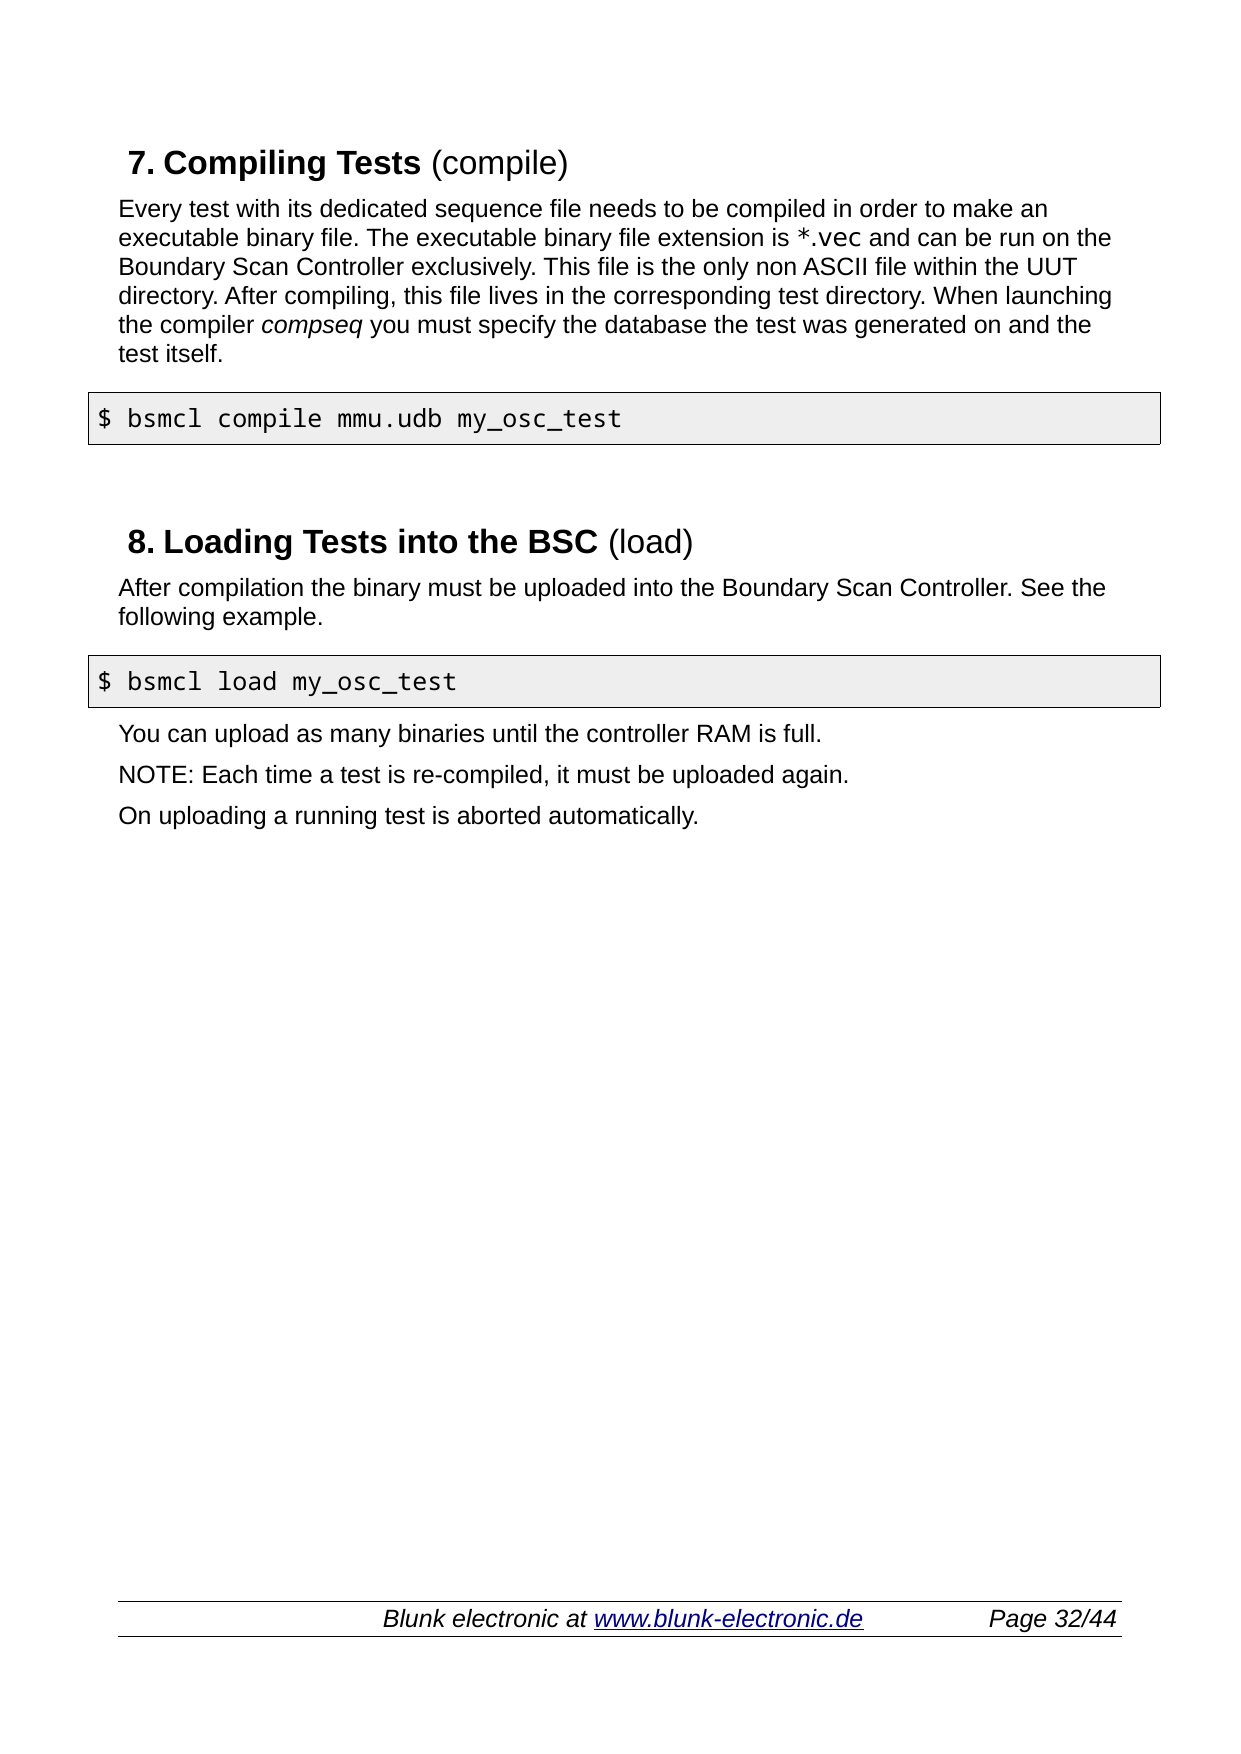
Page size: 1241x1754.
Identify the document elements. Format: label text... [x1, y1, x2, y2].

text NOTE: Each time a test is re-compiled, it must be uploaded again. [118, 760, 1122, 789]
subtitle Loading Tests into the BSC (load) [118, 522, 1122, 561]
subtitle Compiling Tests (compile) [118, 143, 1122, 182]
text Every test with its dedicated sequence file needs to be compiled in order to make an executable binary file. The executable binary file extension is *.vec and can be run on the Boundary Scan Controller exclusively. This file is the only non ASCII file within the UUT directory. After compiling, this file lives in the corresponding test directory. When launching the compiler compseq you must specify the database the test was generated on and the test itself. [118, 194, 1122, 367]
text $ bsmcl compile mmu.udb my_osc_test [97, 401, 1151, 435]
text $ bsmcl load my_osc_test [97, 664, 1151, 698]
text [118, 643, 1122, 655]
text You can upload as many binaries until the controller RAM is full. [118, 708, 1122, 747]
text After compilation the binary must be uploaded into the Boundary Scan Controller. See the following example. [118, 573, 1122, 631]
text On uploading a running test is aborted automatically. [118, 801, 1122, 830]
